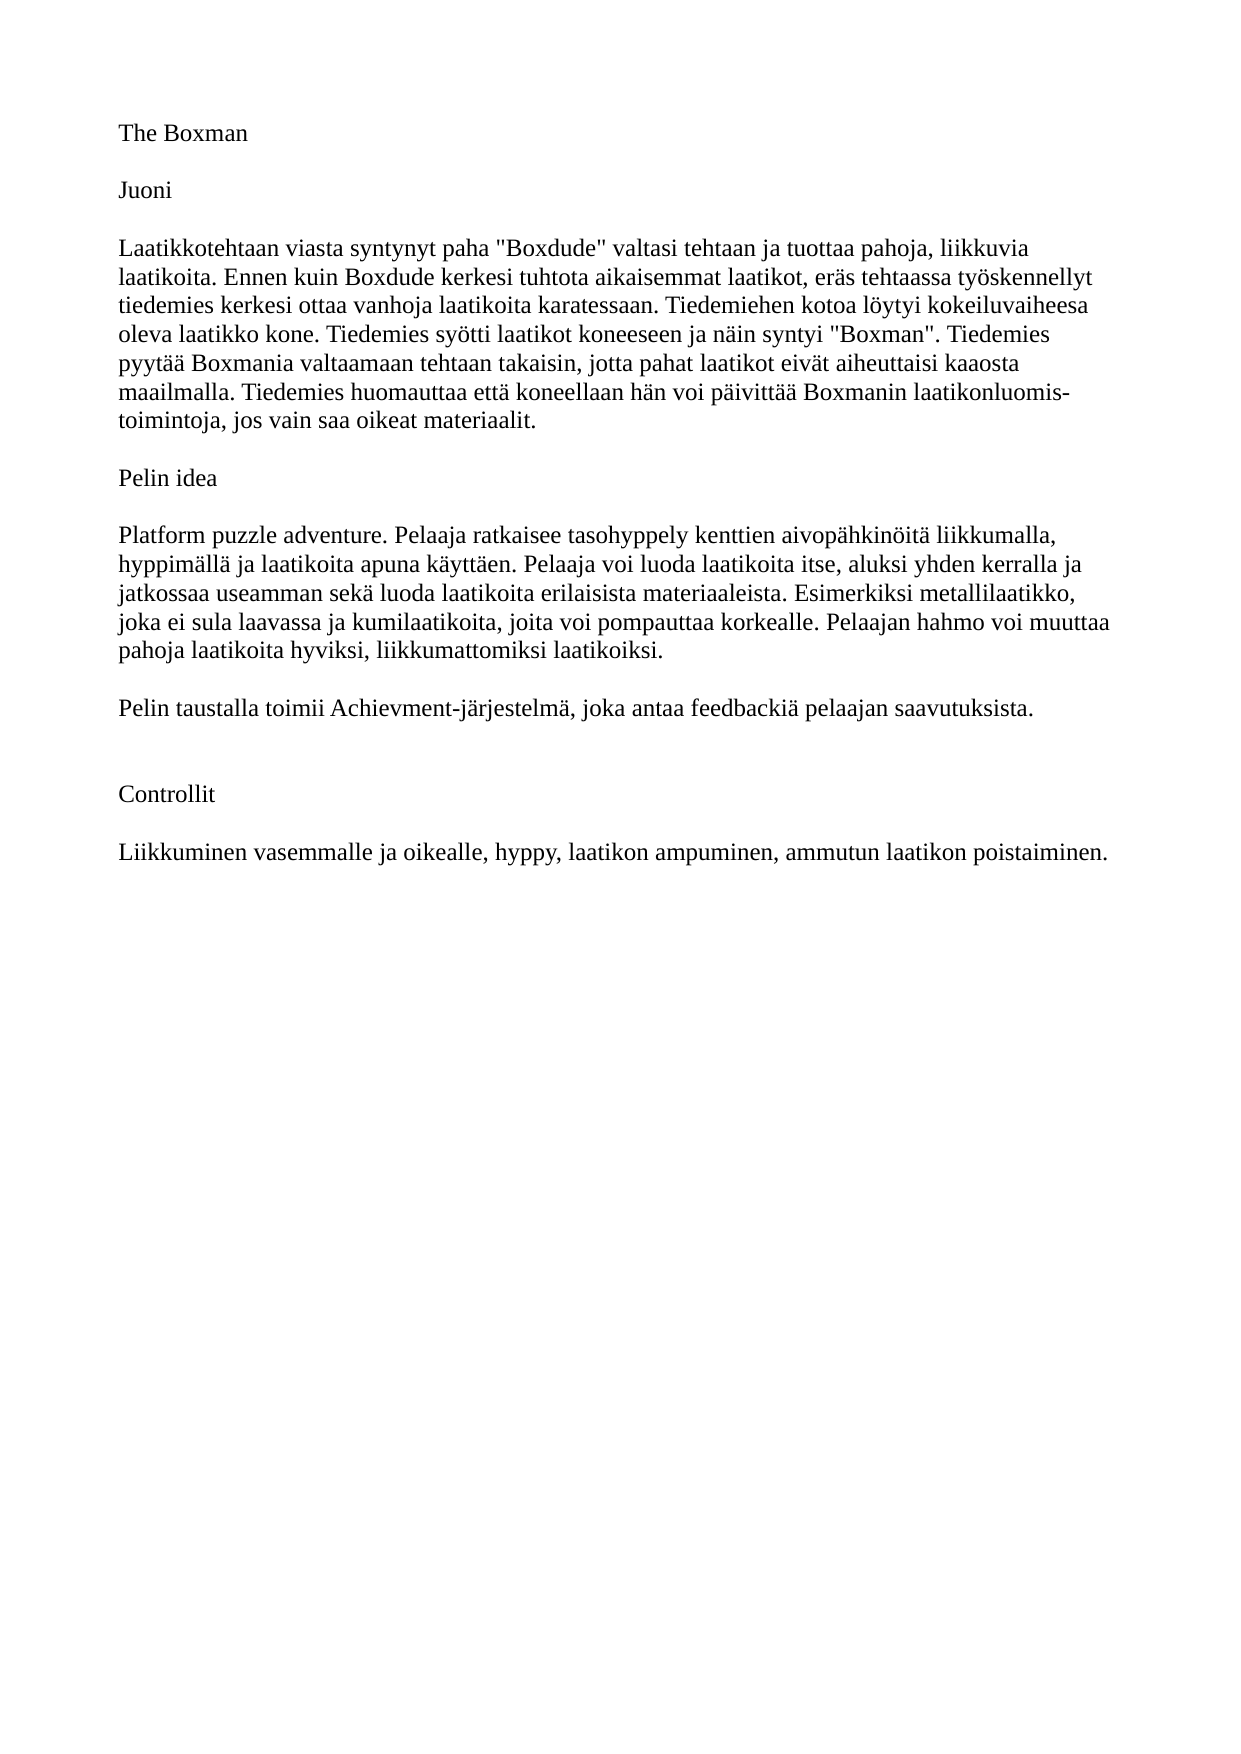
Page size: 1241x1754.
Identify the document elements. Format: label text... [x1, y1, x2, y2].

text Pelin taustalla toimii Achievment-järjestelmä, joka antaa feedbackiä pelaajan saavutuksista. [118, 693, 1122, 722]
text Juoni [118, 176, 1122, 204]
text Laatikkotehtaan viasta syntynyt paha "Boxdude" valtasi tehtaan ja tuottaa pahoja, liikkuvia laatikoita. Ennen kuin Boxdude kerkesi tuhtota aikaisemmat laatikot, eräs tehtaassa työskennellyt tiedemies kerkesi ottaa vanhoja laatikoita karatessaan. Tiedemiehen kotoa löytyi kokeiluvaiheesa oleva laatikko kone. Tiedemies syötti laatikot koneeseen ja näin syntyi "Boxman". Tiedemies pyytää Boxmania valtaamaan tehtaan takaisin, jotta pahat laatikot eivät aiheuttaisi kaaosta maailmalla. Tiedemies huomauttaa että koneellaan hän voi päivittää Boxmanin laatikonluomis-toimintoja, jos vain saa oikeat materiaalit. [118, 233, 1122, 434]
text Platform puzzle adventure. Pelaaja ratkaisee tasohyppely kenttien aivopähkinöitä liikkumalla, hyppimällä ja laatikoita apuna käyttäen. Pelaaja voi luoda laatikoita itse, aluksi yhden kerralla ja jatkossaa useamman sekä luoda laatikoita erilaisista materiaaleista. Esimerkiksi metallilaatikko, joka ei sula laavassa ja kumilaatikoita, joita voi pompauttaa korkealle. Pelaajan hahmo voi muuttaa pahoja laatikoita hyviksi, liikkumattomiksi laatikoiksi. [118, 521, 1122, 664]
text The Boxman [118, 118, 1122, 147]
text Pelin idea [118, 463, 1122, 492]
text Controllit [118, 779, 1122, 808]
text Liikkuminen vasemmalle ja oikealle, hyppy, laatikon ampuminen, ammutun laatikon poistaiminen. [118, 837, 1122, 866]
